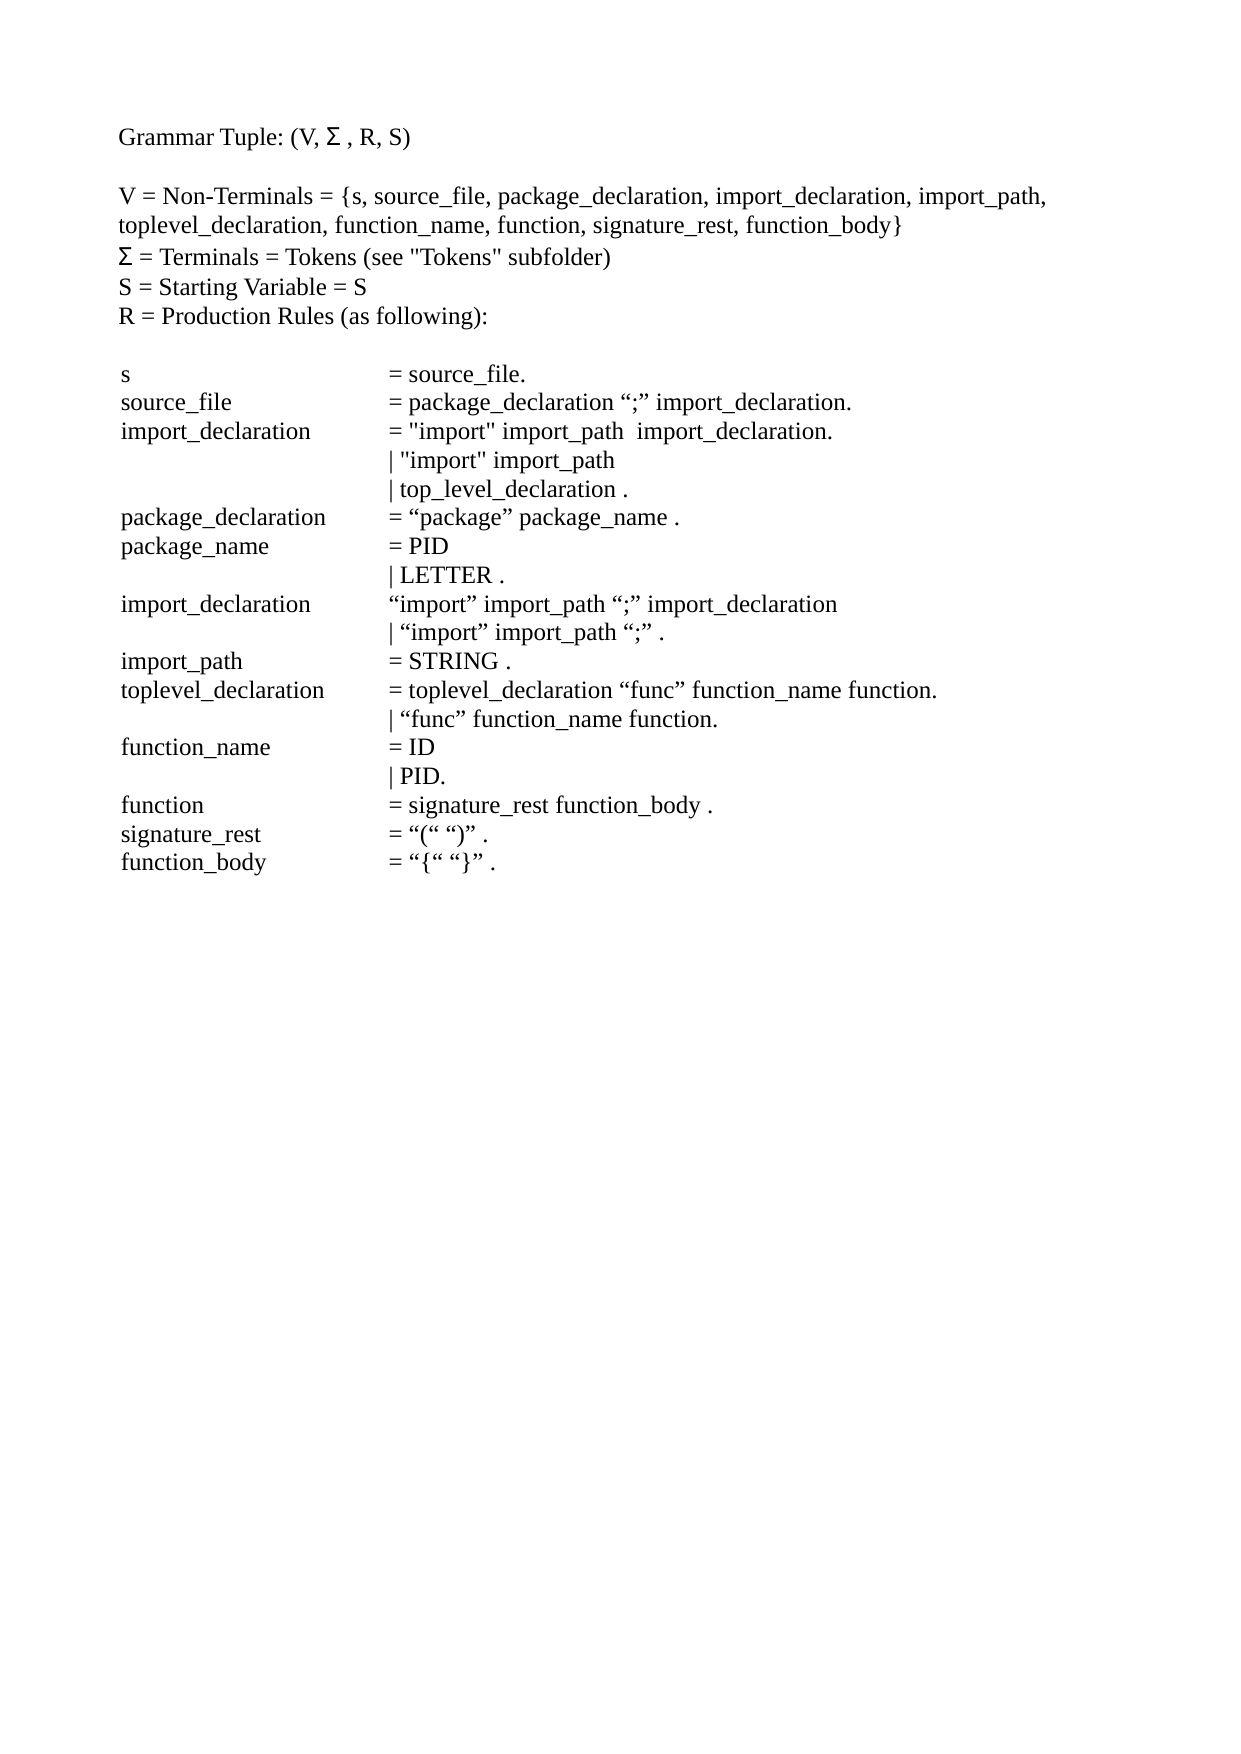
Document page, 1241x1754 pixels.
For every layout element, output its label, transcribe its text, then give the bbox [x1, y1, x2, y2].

table_cell = “{“ “}” . [388, 848, 1122, 876]
table_cell = signature_rest function_body . [388, 790, 1122, 819]
table_header s [121, 359, 388, 387]
table_cell = ID | PID. [388, 733, 1122, 790]
text Grammar Tuple: (V, Σ , R, S) [118, 118, 1122, 152]
table_cell signature_rest [121, 819, 388, 847]
table_cell toplevel_declaration [121, 675, 388, 732]
table_cell function_body [121, 848, 388, 876]
table_cell “import” import_path “;” import_declaration | “import” import_path “;” . [388, 589, 1122, 646]
text V = Non-Terminals = {s, source_file, package_declaration, import_declaration, import_path, toplevel_declaration, function_name, function, signature_rest, function_body} [118, 181, 1122, 238]
table_cell import_declaration [121, 589, 388, 646]
table_cell source_file [121, 388, 388, 416]
table_cell import_path [121, 646, 388, 675]
table_cell = package_declaration “;” import_declaration. [388, 388, 1122, 416]
text R = Production Rules (as following): [118, 301, 1122, 330]
text S = Starting Variable = S [118, 272, 1122, 301]
table_cell = “package” package_name . [388, 503, 1122, 531]
table_cell = STRING . [388, 646, 1122, 675]
table_cell = "import" import_path import_declaration. | "import" import_path | top_level_declaration . [388, 416, 1122, 502]
table_cell package_declaration [121, 503, 388, 531]
table_cell function [121, 790, 388, 819]
table_cell import_declaration [121, 416, 388, 502]
table_cell package_name [121, 531, 388, 589]
table_cell = toplevel_declaration “func” function_name function. | “func” function_name function. [388, 675, 1122, 732]
text Σ = Terminals = Tokens (see "Tokens" subfolder) [118, 238, 1122, 272]
table_cell = PID | LETTER . [388, 531, 1122, 589]
table_header = source_file. [388, 359, 1122, 387]
table_cell = “(“ “)” . [388, 819, 1122, 847]
table_cell function_name [121, 733, 388, 790]
